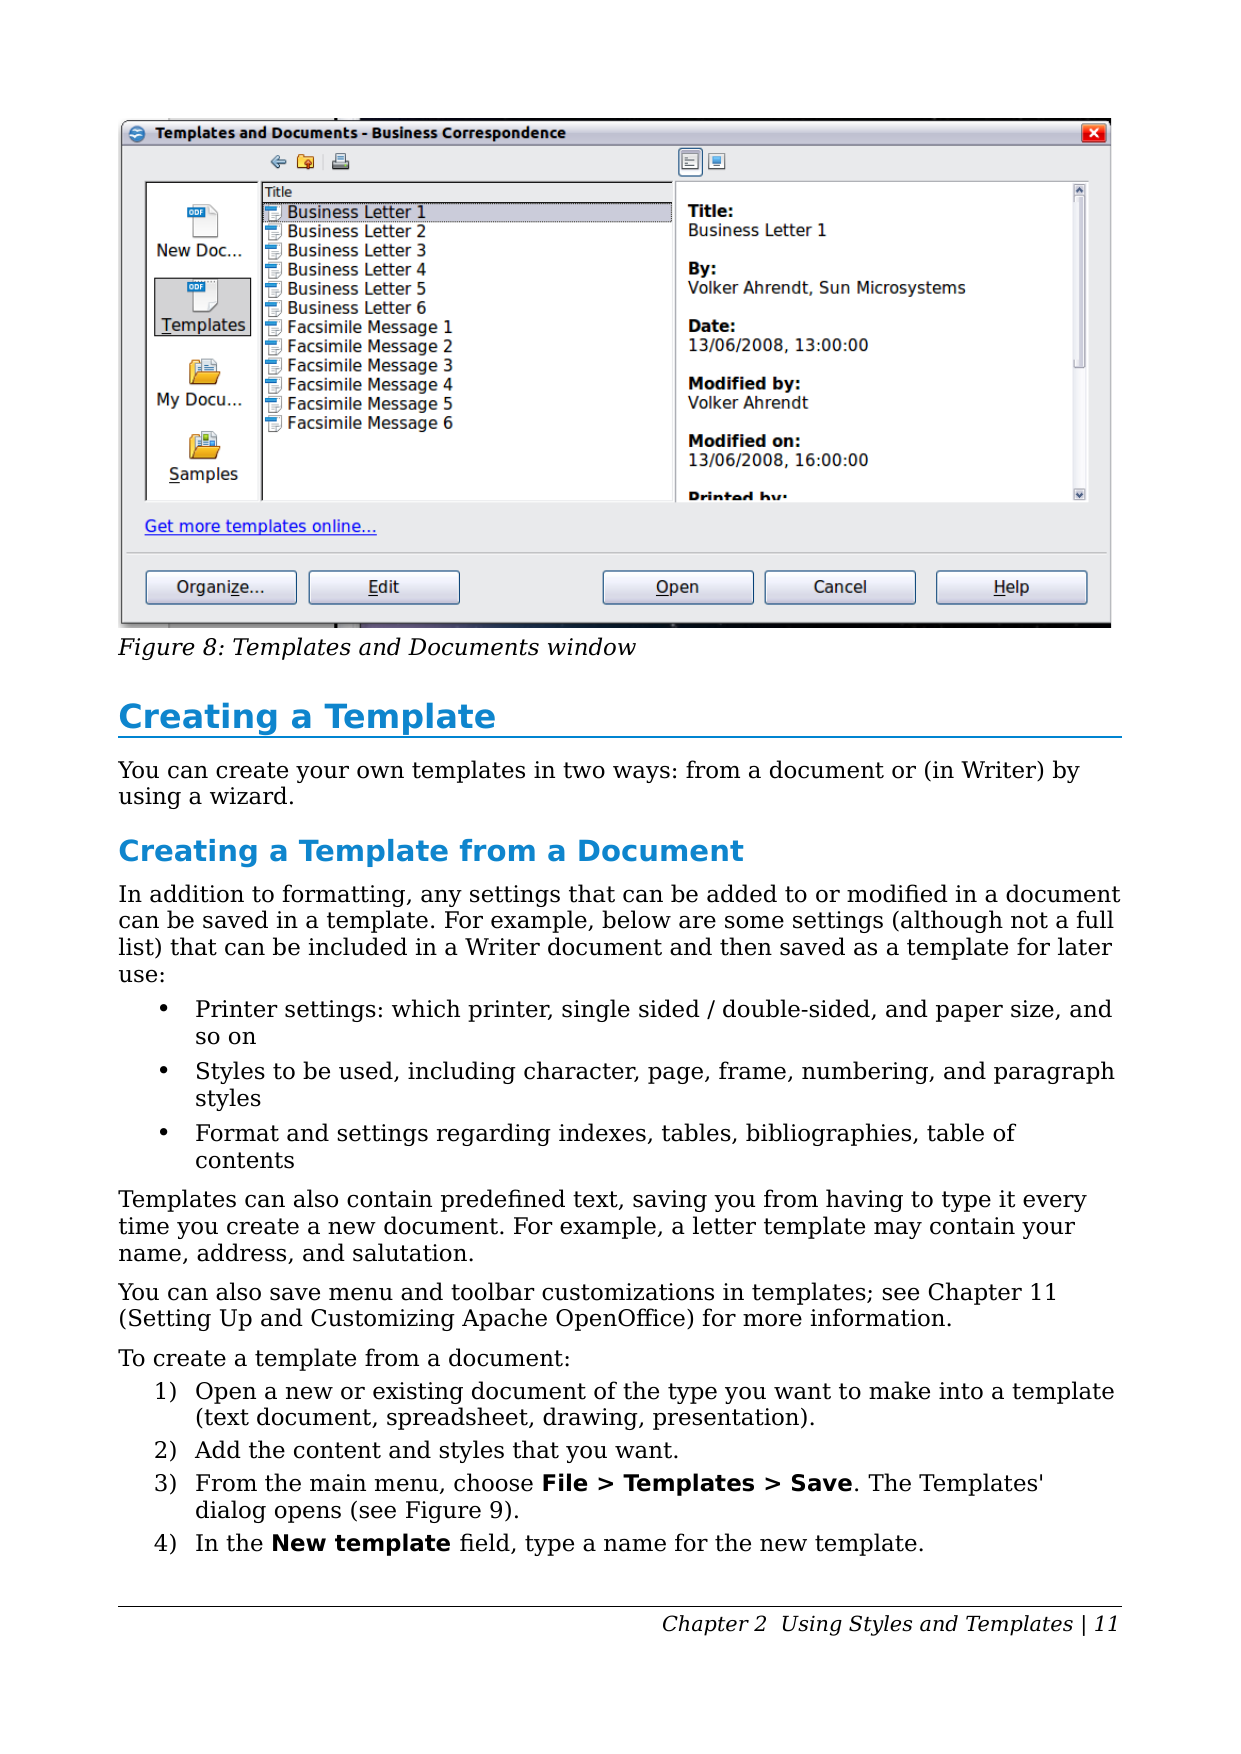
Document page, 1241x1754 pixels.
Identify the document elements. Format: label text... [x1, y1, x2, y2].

text Templates can also contain predefined text, saving you from having to type it every time you create a new document. For example, a letter template may contain your name, address, and salutation. [118, 1186, 1122, 1266]
list In addition to formatting, any settings that can be added to or modified in a document can be saved in a template. For example, below are some settings (although not a full list) that can be included in a Writer document and then saved as a template for later use: [118, 881, 1122, 987]
list Format and settings regarding indexes, tables, bibliographies, table of contents [156, 1118, 1122, 1174]
text Figure 8: Templates and Documents window [118, 634, 1126, 661]
list Styles to be used, including character, page, frame, numbering, and paragraph styles [156, 1056, 1122, 1112]
list Printer settings: which printer, single sided / double-sided, and paper size, and so on [156, 994, 1122, 1050]
list In the New template field, type a name for the new template. [177, 1530, 1122, 1557]
subtitle Creating a Template [118, 697, 1122, 736]
list To create a template from a document: [118, 1345, 1122, 1371]
list Open a new or existing document of the type you want to make into a template (text document, spreadsheet, drawing, presentation). [177, 1378, 1122, 1431]
text You can create your own templates in two ways: from a document or (in Writer) by using a wizard. [118, 757, 1122, 810]
text You can also save menu and toolbar customizations in templates; see Chapter 11 (Setting Up and Customizing Apache OpenOffice) for more information. [118, 1279, 1122, 1332]
picture [118, 118, 1112, 628]
list Add the content and styles that you want. [177, 1437, 1122, 1464]
list From the main menu, choose File > Templates > Save. The Templates' dialog opens (see Figure 9). [177, 1470, 1122, 1524]
subtitle Creating a Template from a Document [118, 834, 1122, 868]
